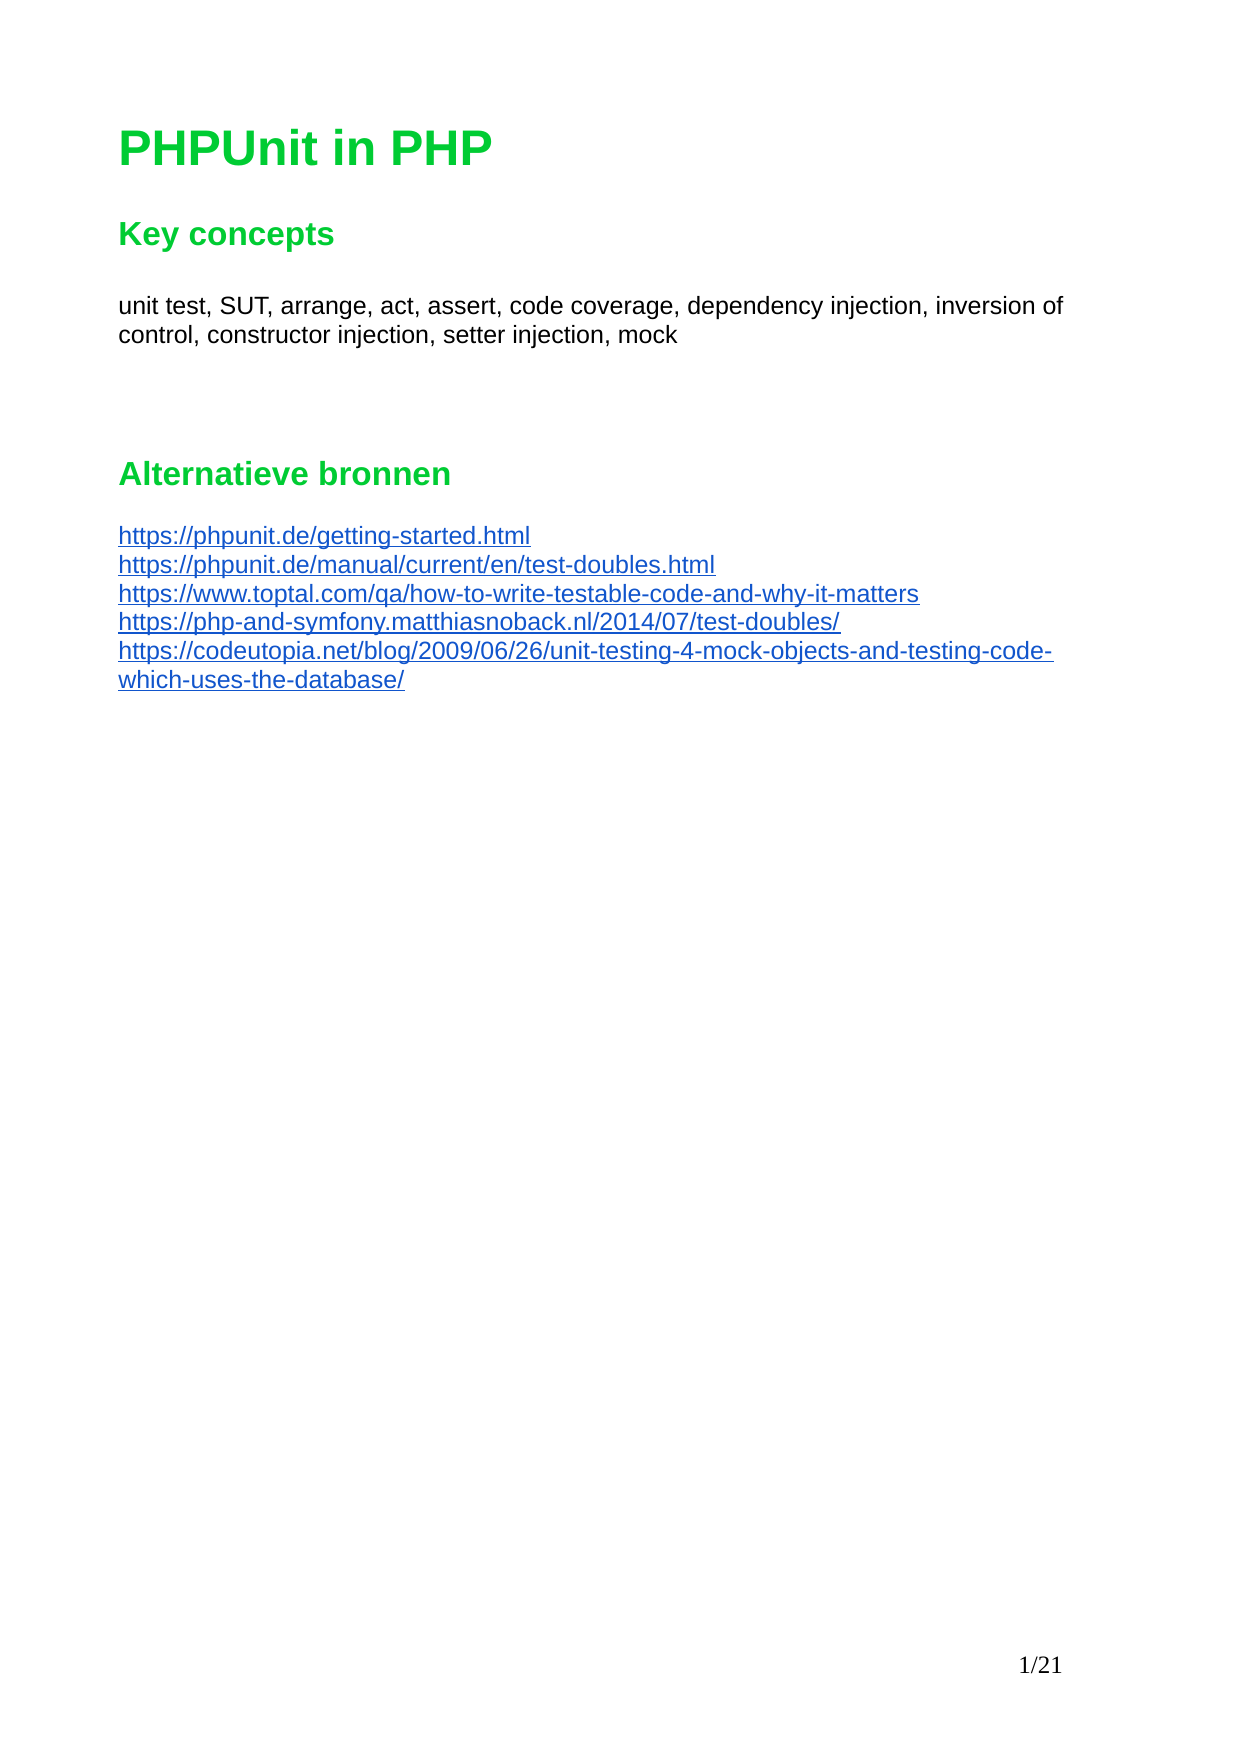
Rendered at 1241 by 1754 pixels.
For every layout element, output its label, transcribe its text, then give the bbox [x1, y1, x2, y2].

text https://phpunit.de/getting-started.html [118, 492, 1122, 550]
text https://phpunit.de/manual/current/en/test-doubles.html [118, 550, 1122, 578]
text https://php-and-symfony.matthiasnoback.nl/2014/07/test-doubles/ [118, 607, 1122, 636]
text Key concepts [118, 214, 1122, 252]
text unit test, SUT, arrange, act, assert, code coverage, dependency injection, inversion of control, constructor injection, setter injection, mock [118, 291, 1122, 348]
text https://www.toptal.com/qa/how-to-write-testable-code-and-why-it-matters [118, 578, 1122, 607]
text Alternatieve bronnen [118, 454, 1122, 492]
text PHPUnit in PHP [118, 118, 1122, 176]
text https://codeutopia.net/blog/2009/06/26/unit-testing-4-mock-objects-and-testing-code-which-uses-the-database/ [118, 636, 1122, 693]
